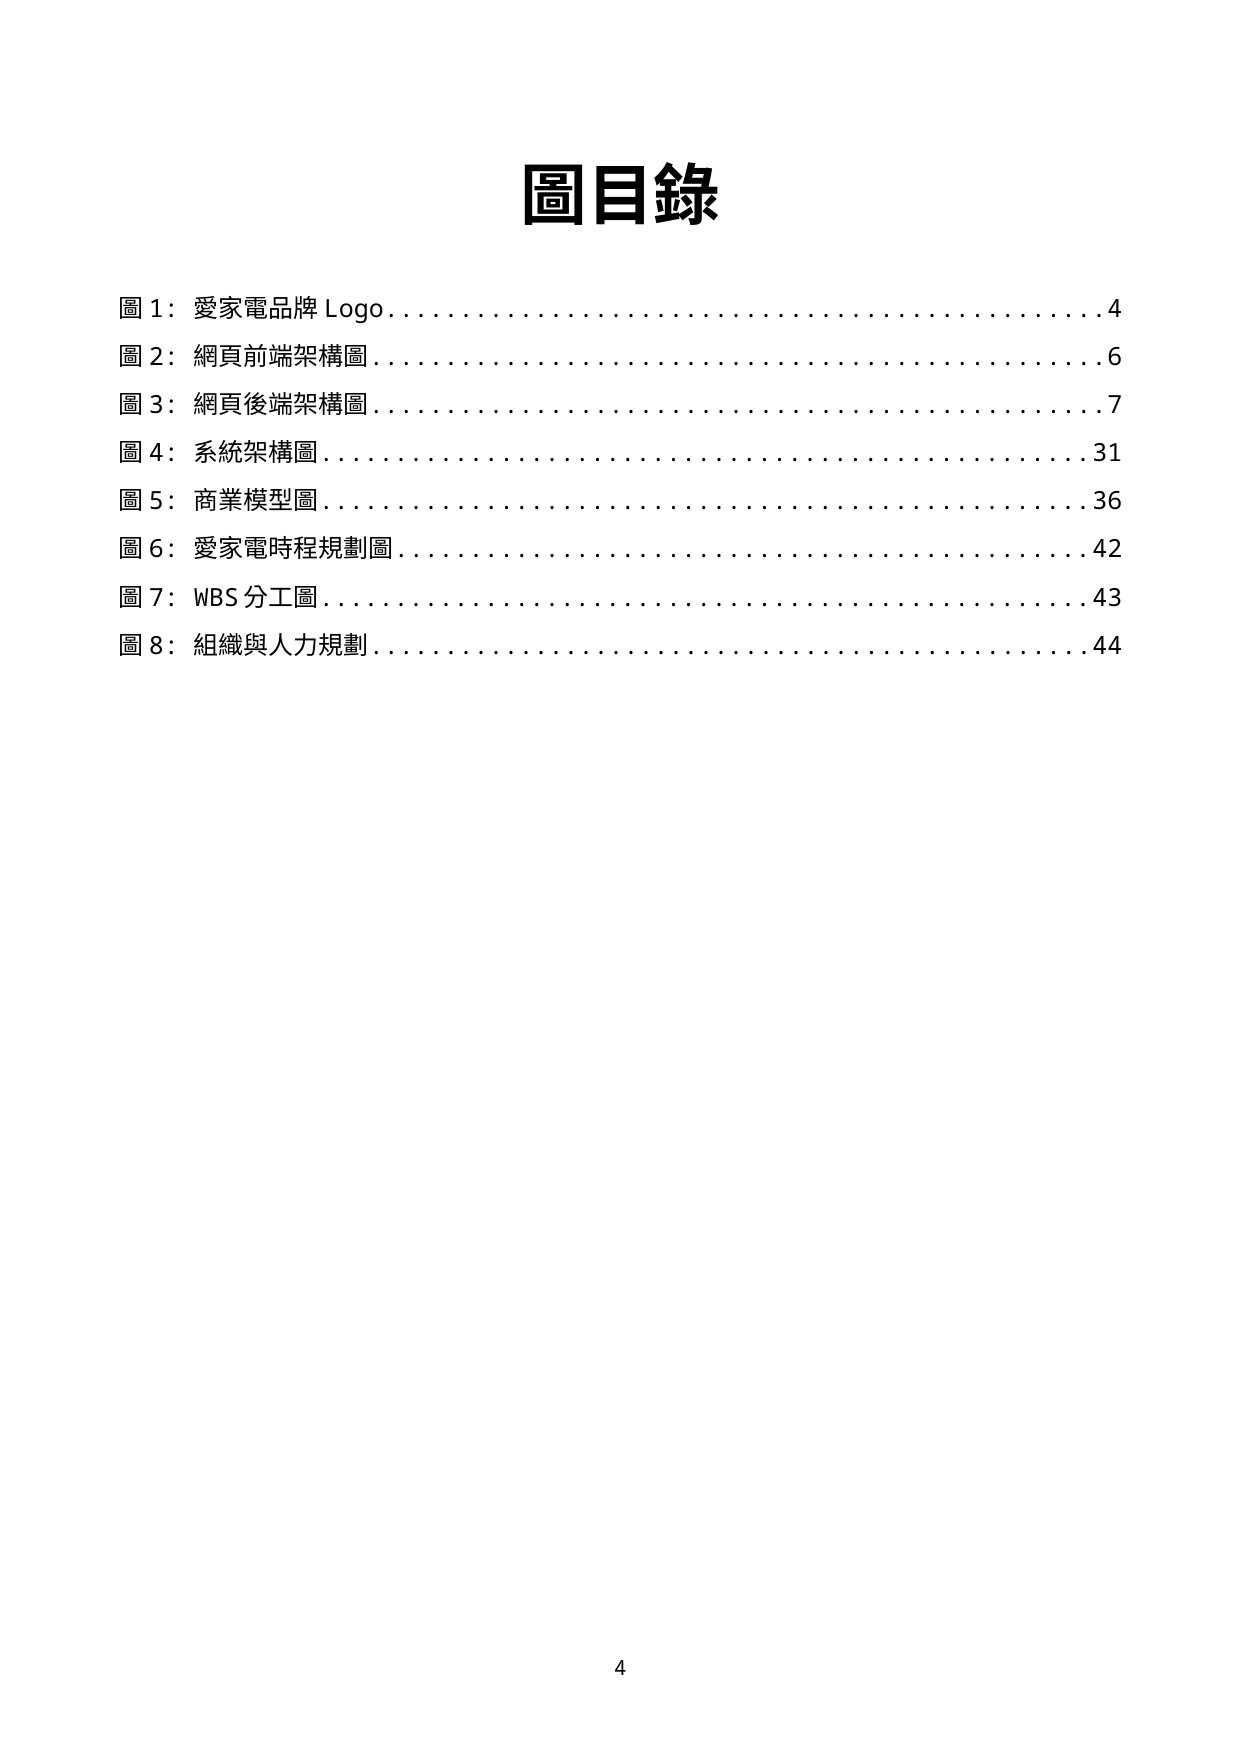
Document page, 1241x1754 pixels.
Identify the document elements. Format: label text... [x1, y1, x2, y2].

text 圖 7: WBS分工圖 43 [118, 577, 1122, 613]
text 圖 2: 網頁前端架構圖 6 [118, 336, 1122, 373]
text 圖 6: 愛家電時程規劃圖 42 [118, 529, 1122, 565]
text 圖 8: 組織與人力規劃 44 [118, 625, 1122, 661]
text 圖 5: 商業模型圖 36 [118, 481, 1122, 517]
text 圖 1: 愛家電品牌Logo 4 [118, 288, 1122, 324]
text 圖 4: 系統架構圖 31 [118, 433, 1122, 469]
subtitle 圖目錄 [118, 142, 1122, 238]
text 圖 3: 網頁後端架構圖 7 [118, 384, 1122, 421]
